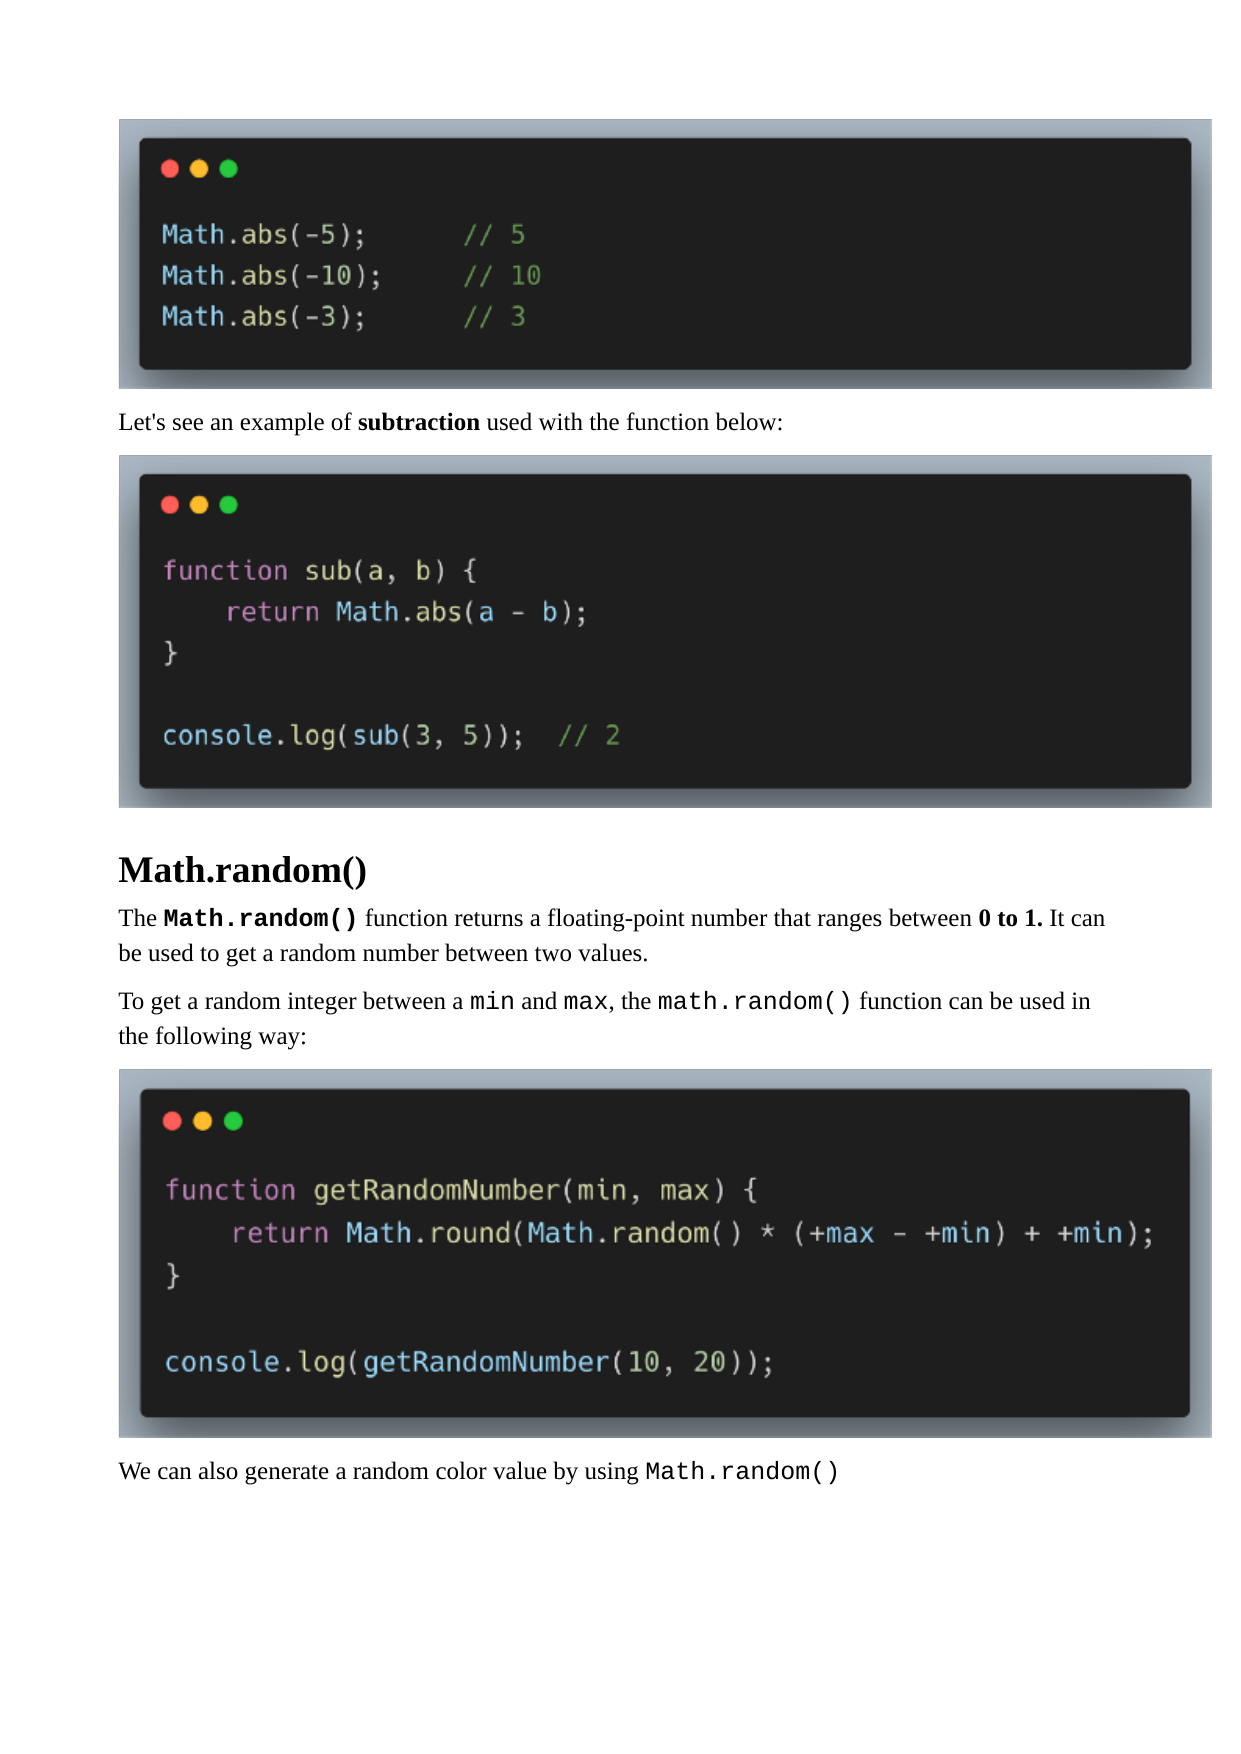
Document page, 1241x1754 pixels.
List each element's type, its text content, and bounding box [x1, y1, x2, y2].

picture [118, 455, 1212, 808]
text Let's see an example of subtraction used with the function below: [118, 407, 1122, 436]
subtitle Math.random() [118, 848, 1122, 891]
picture [118, 118, 1212, 389]
picture [118, 1068, 1212, 1438]
text We can also generate a random color value by using Math.random() [118, 1456, 1122, 1487]
text The Math.random() function returns a floating-point number that ranges between 0 to 1. It can be used to get a random number between two values. [118, 903, 1122, 967]
text To get a random integer between a min and max, the math.random() function can be used in the following way: [118, 986, 1122, 1050]
